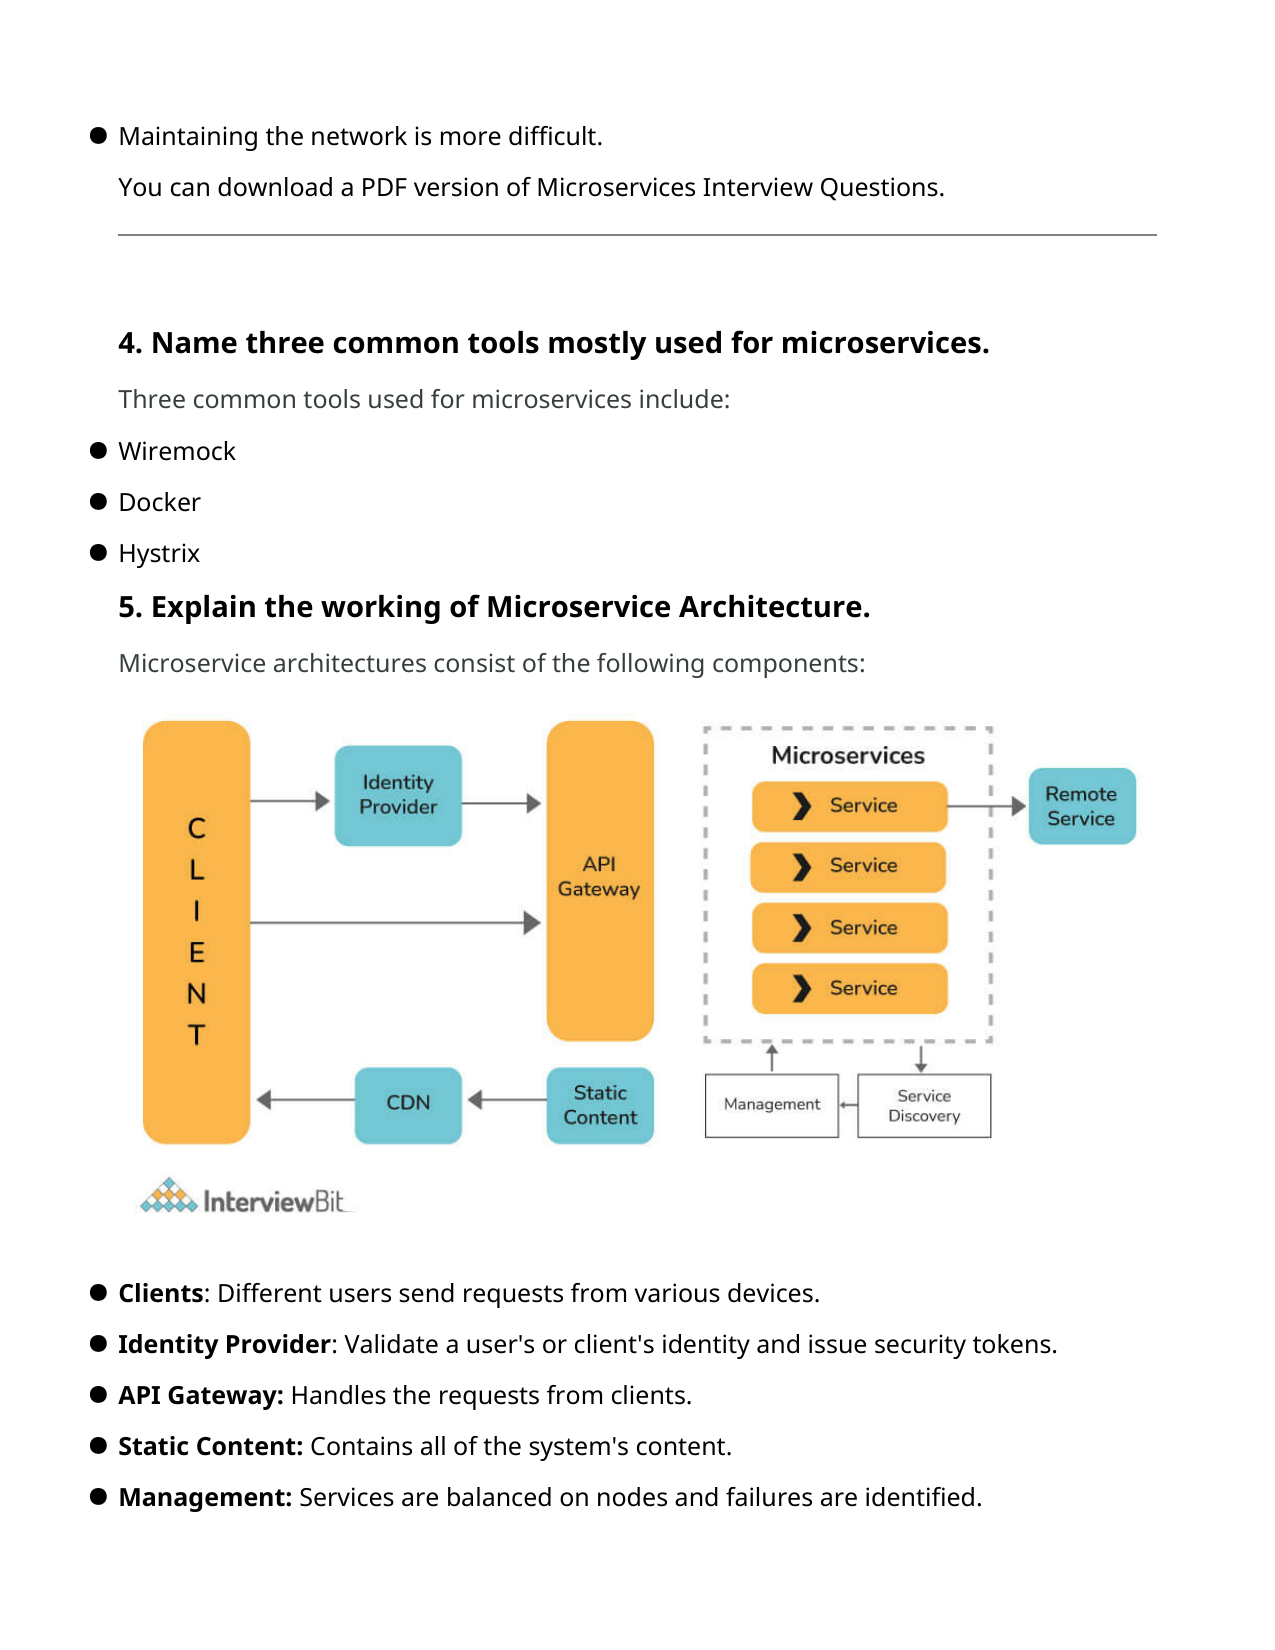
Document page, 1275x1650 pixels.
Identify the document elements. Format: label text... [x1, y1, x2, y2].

list Maintaining the network is more difficult. [118, 118, 1157, 152]
list Clients: Different users send requests from various devices. [118, 1276, 1157, 1309]
list Management: Services are balanced on nodes and failures are identified. [118, 1480, 1157, 1514]
list Docker [118, 484, 1157, 518]
text You can download a PDF version of Microservices Interview Questions. [118, 169, 1157, 203]
list Identity Provider: Validate a user's or client's identity and issue security tokens. [118, 1327, 1157, 1361]
list API Gateway: Handles the requests from clients. [118, 1378, 1157, 1412]
subtitle 5. Explain the working of Microservice Architecture. [118, 586, 1157, 626]
subtitle 4. Name three common tools mostly used for microservices. [118, 323, 1157, 362]
list Static Content: Contains all of the system's content. [118, 1429, 1157, 1463]
list Hystrix [118, 535, 1157, 569]
text Three common tools used for microservices include: [118, 382, 1157, 416]
picture [118, 696, 1159, 1232]
list Wiremock [118, 433, 1157, 467]
text Microservice architectures consist of the following components: [118, 646, 1157, 680]
